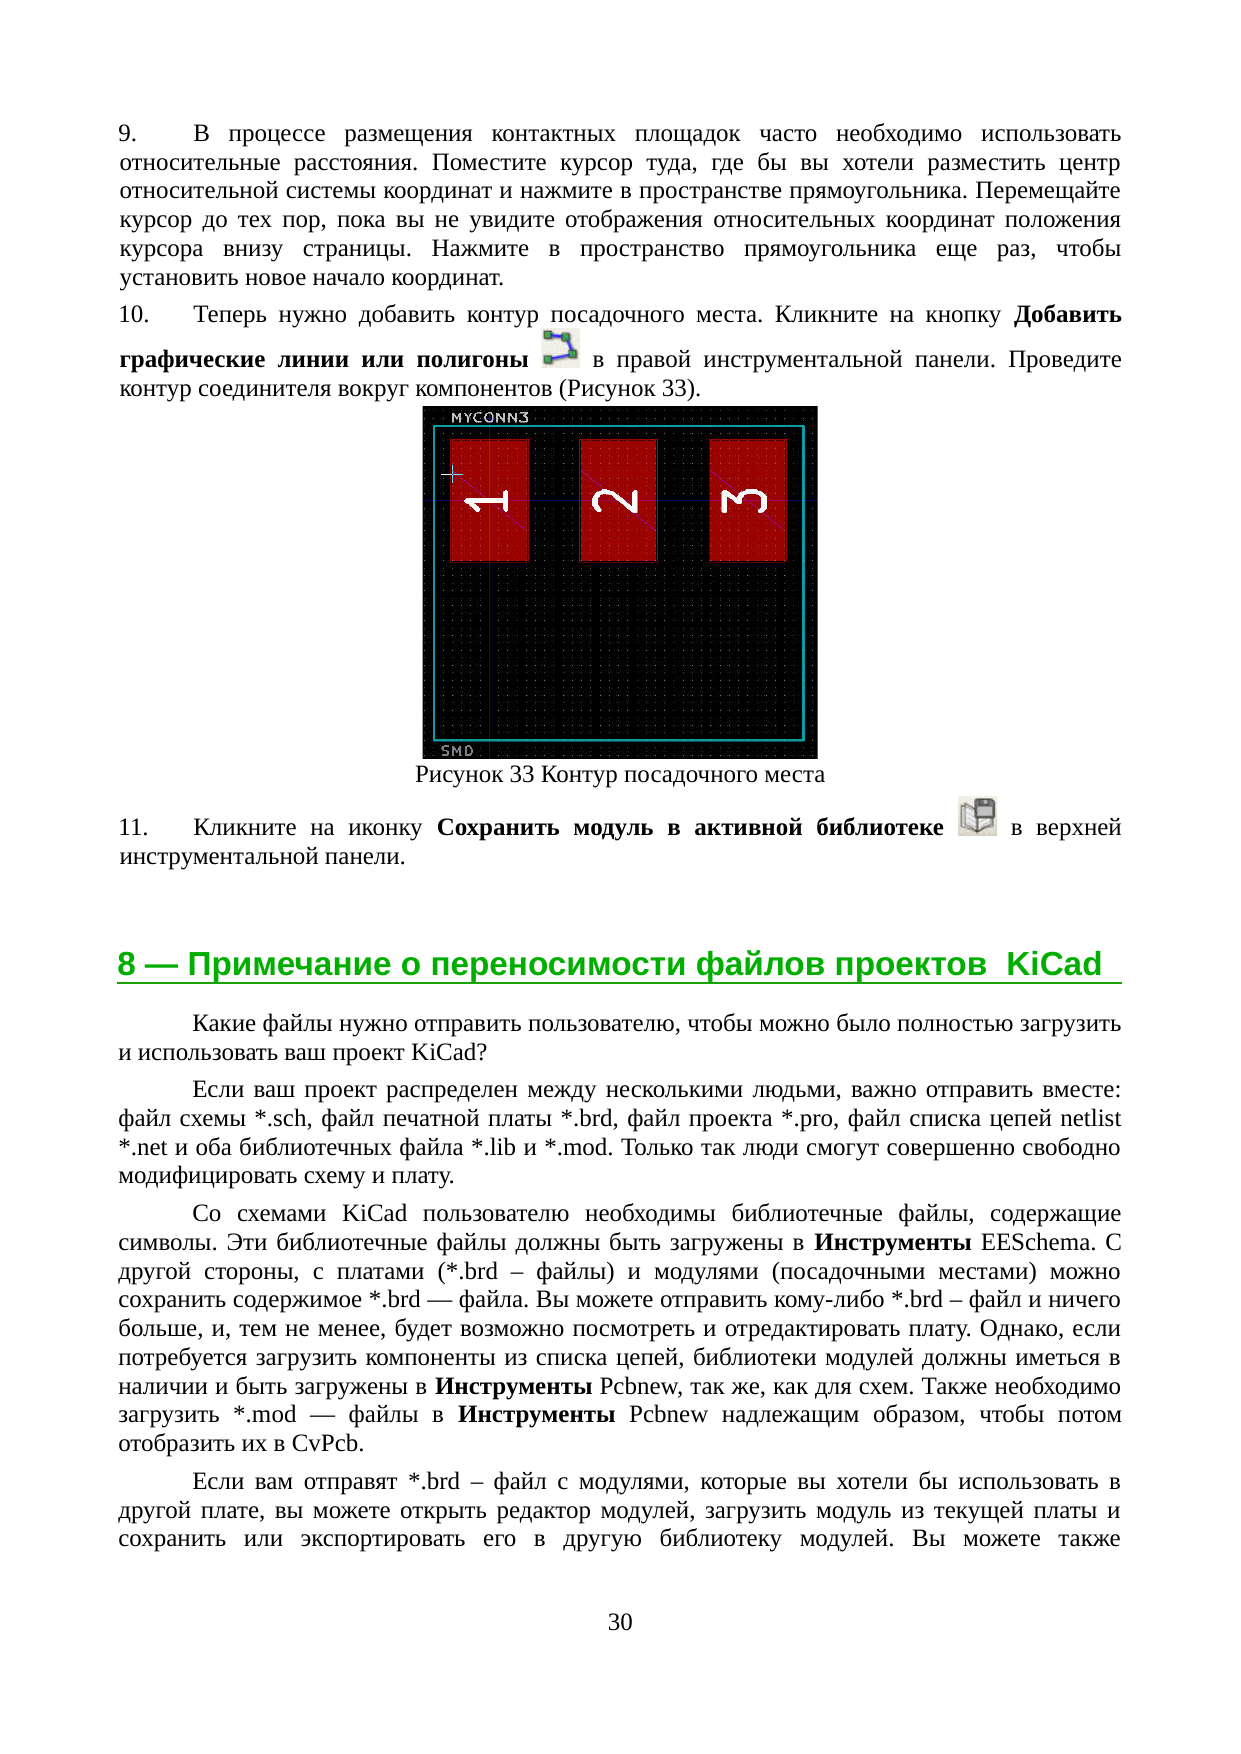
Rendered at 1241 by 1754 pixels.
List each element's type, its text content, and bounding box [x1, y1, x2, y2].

text Если ваш проект распределен между несколькими людьми, важно отправить вместе: файл схемы *.sch, файл печатной платы *.brd, файл проекта *.pro, файл списка цепей netlist *.net и оба библиотечных файла *.lib и *.mod. Только так люди смогут совершенно свободно модифицировать схему и плату. [118, 1074, 1122, 1189]
text Какие файлы нужно отправить пользователю, чтобы можно было полностью загрузить и использовать ваш проект KiCad? [118, 1008, 1122, 1065]
list Теперь нужно добавить контур посадочного места. Кликните на кнопку Добавить графические линии или полигоны в правой инструментальной панели. Проведите контур соединителя вокруг компонентов (Рисунок 33). [118, 299, 1122, 401]
subtitle 8 — Примечание о переносимости файлов проектов KiCad [117, 944, 1122, 982]
list В процессе размещения контактных площадок часто необходимо использовать относительные расстояния. Поместите курсор туда, где бы вы хотели разместить центр относительной системы координат и нажмите в пространстве прямоугольника. Перемещайте курсор до тех пор, пока вы не увидите отображения относительных координат положения курсора внизу страницы. Нажмите в пространство прямоугольника еще раз, чтобы установить новое начало координат. [118, 118, 1122, 291]
picture [541, 328, 581, 368]
picture [422, 406, 818, 759]
text Если вам отправят *.brd – файл с модулями, которые вы хотели бы использовать в другой плате, вы можете открыть редактор модулей, загрузить модуль из текущей платы и сохранить или экспортировать его в другую библиотеку модулей. Вы можете также [118, 1466, 1122, 1552]
text Рисунок 33 Контур посадочного места [118, 410, 1122, 788]
text Со схемами KiCad пользователю необходимы библиотечные файлы, содержащие символы. Эти библиотечные файлы должны быть загружены в Инструменты EESchema. С другой стороны, с платами (*.brd – файлы) и модулями (посадочными местами) можно сохранить содержимое *.brd — файла. Вы можете отправить кому-либо *.brd – файл и ничего больше, и, тем не менее, будет возможно посмотреть и отредактировать плату. Однако, если потребуется загрузить компоненты из списка цепей, библиотеки модулей должны иметься в наличии и быть загружены в Инструменты Pcbnew, так же, как для схем. Также необходимо загрузить *.mod — файлы в Инструменты Pcbnew надлежащим образом, чтобы потом отобразить их в CvPcb. [118, 1198, 1122, 1457]
picture [958, 796, 998, 836]
list Кликните на иконку Сохранить модуль в активной библиотеке в верхней инструментальной панели. [118, 797, 1122, 870]
